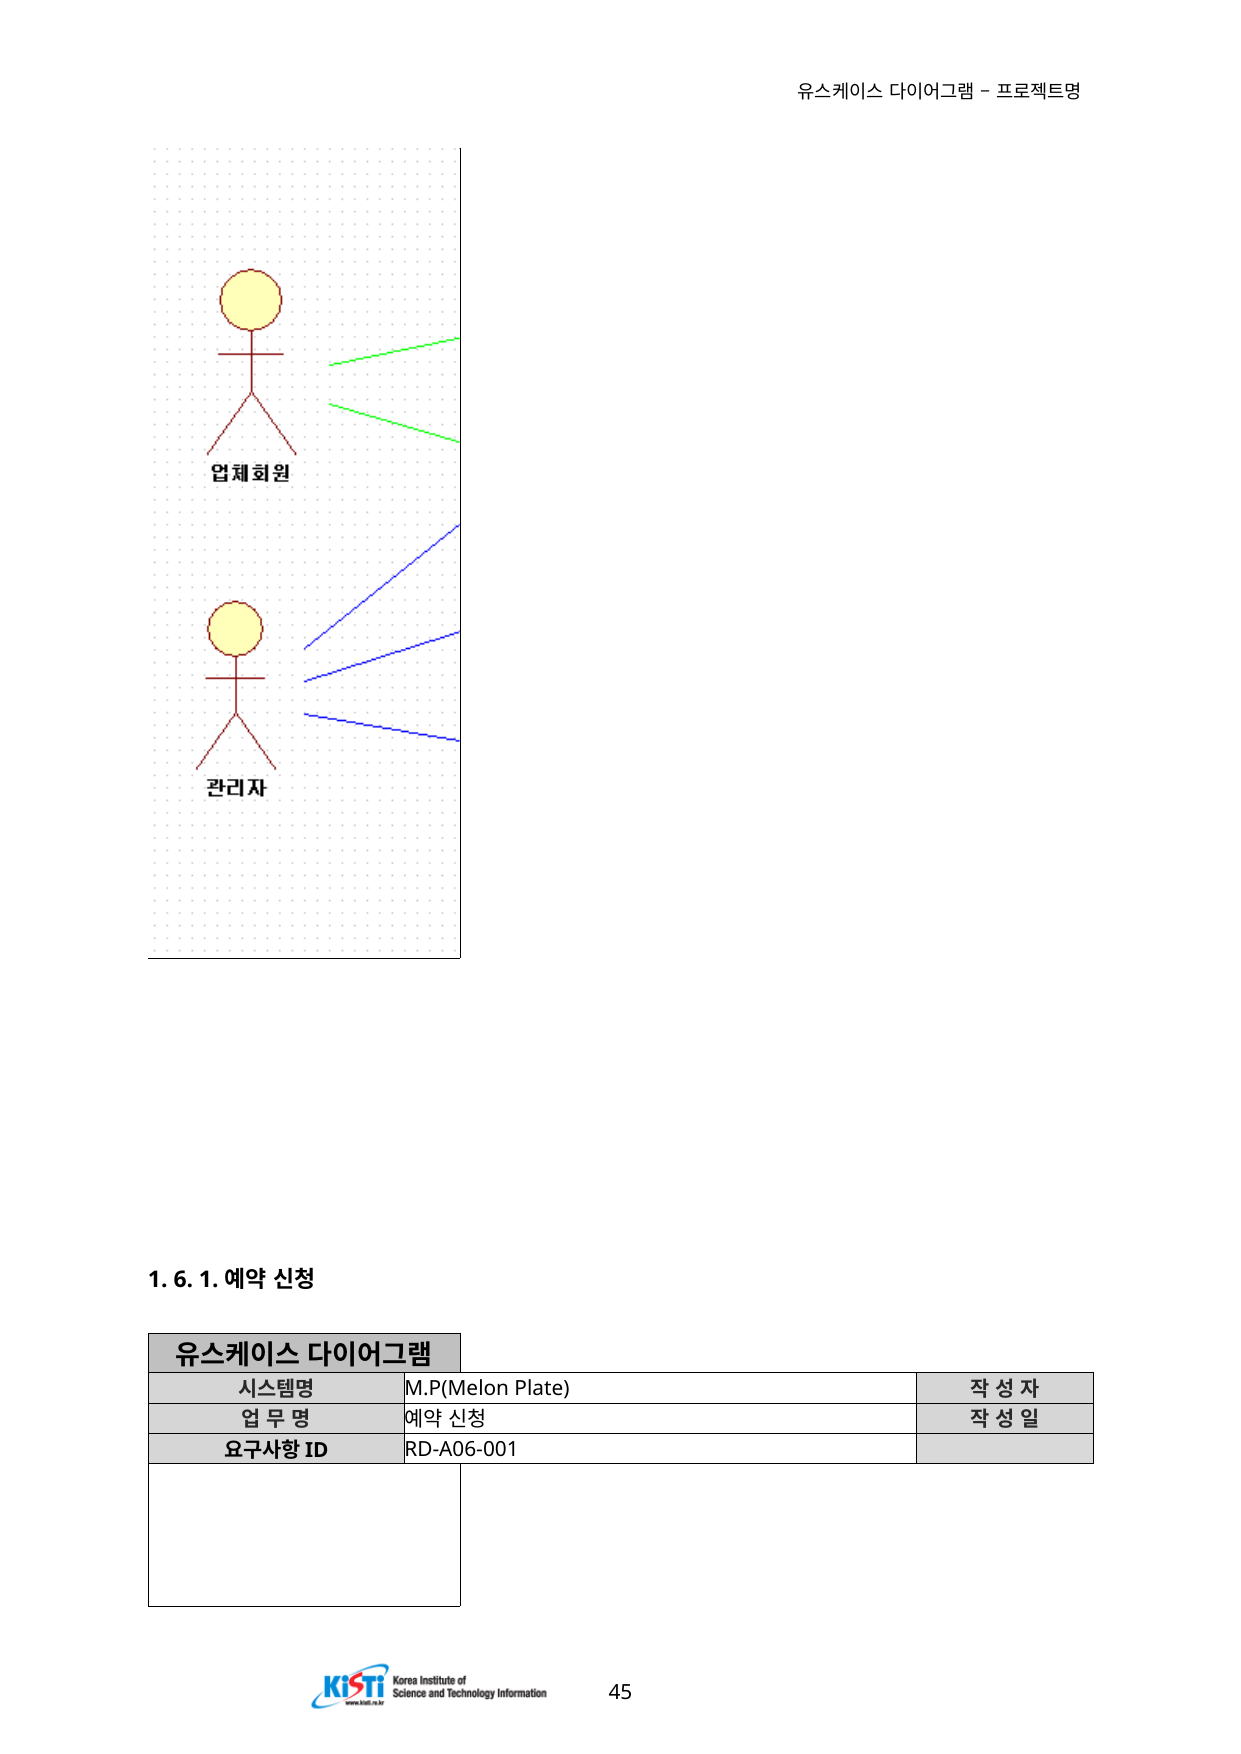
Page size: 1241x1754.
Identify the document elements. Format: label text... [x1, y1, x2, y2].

table_cell M.P(Melon Plate) [405, 1373, 916, 1403]
table_cell 요구사항ID [149, 1434, 404, 1463]
table_header [461, 1333, 1093, 1372]
table_cell 작 성 자 [917, 1373, 1093, 1403]
table_cell [149, 1464, 460, 1606]
table_cell 시스템명 [149, 1373, 404, 1403]
table_header 유스케이스 다이어그램 [149, 1334, 460, 1372]
table_cell 업 무 명 [149, 1404, 404, 1433]
table_cell [461, 148, 1093, 958]
table_cell RD-A06-001 [405, 1434, 916, 1463]
table_cell [461, 1464, 1093, 1606]
table_cell 예약 신청 [405, 1404, 916, 1433]
picture [148, 147, 460, 958]
picture [295, 1657, 558, 1717]
title 1. 6. 1. 예약 신청 [148, 1258, 1092, 1295]
table_cell 작 성 일 [917, 1404, 1093, 1433]
table_cell [917, 1434, 1093, 1463]
